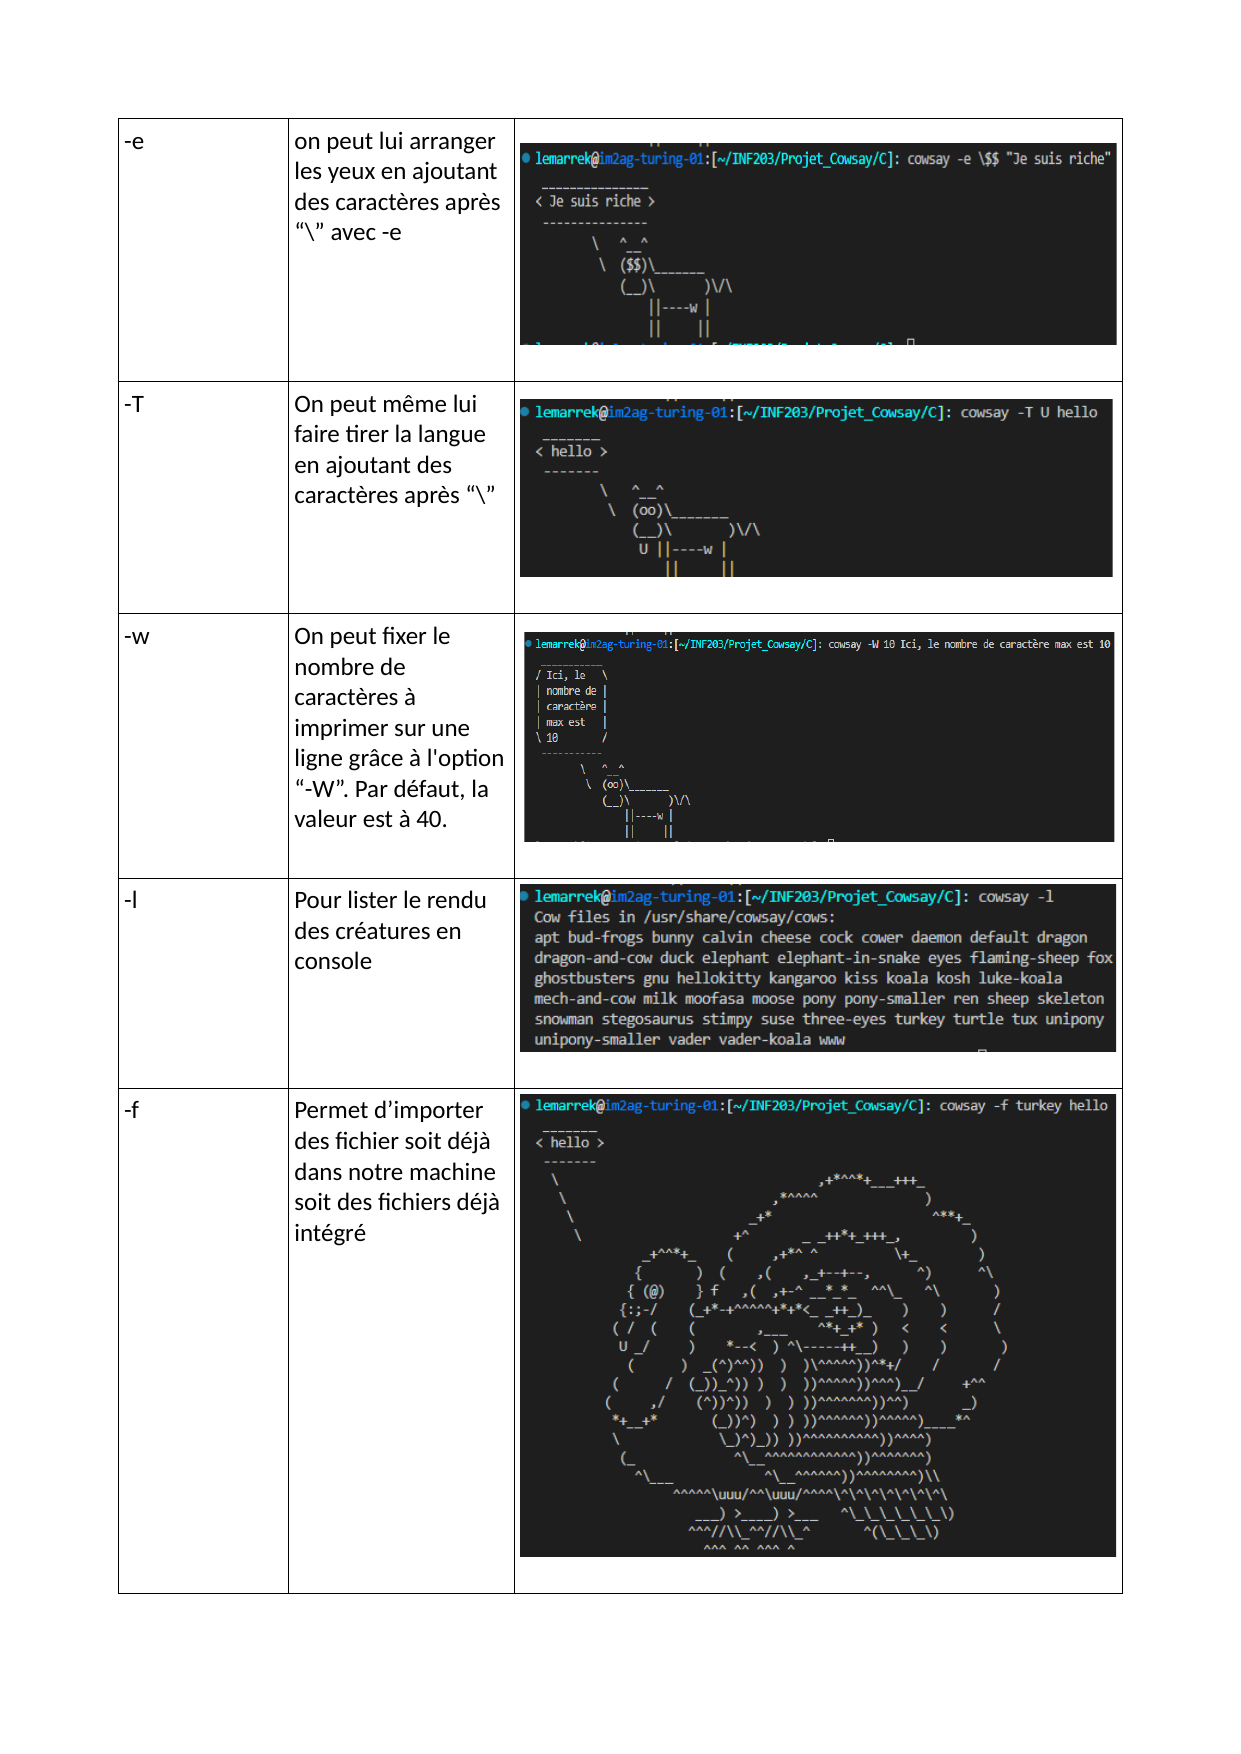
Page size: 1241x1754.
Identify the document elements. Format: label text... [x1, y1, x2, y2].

table_cell [515, 382, 1122, 613]
table_cell -l [119, 879, 288, 1088]
table_cell [515, 614, 1122, 878]
picture [520, 1094, 1117, 1557]
picture [520, 884, 1117, 1052]
table_header on peut lui arranger les yeux en ajoutant des caractères après “\” avec -e [289, 119, 514, 381]
table_cell On peut même lui faire tirer la langue en ajoutant des caractères après “\” [289, 382, 514, 613]
picture [520, 399, 1113, 577]
table_cell -w [119, 614, 288, 878]
table_cell Pour lister le rendu des créatures en console [289, 879, 514, 1088]
table_cell On peut fixer le nombre de caractères à imprimer sur une ligne grâce à l'option “-W”. Par défaut, la valeur est à 40. [289, 614, 514, 878]
table_header [515, 119, 1122, 381]
table_cell -T [119, 382, 288, 613]
picture [520, 143, 1117, 345]
table_cell -f [119, 1089, 288, 1593]
table_cell Permet d’importer des fichier soit déjà dans notre machine soit des fichiers déjà intégré [289, 1089, 514, 1593]
picture [524, 632, 1115, 842]
table_header -e [119, 119, 288, 381]
table_cell [515, 879, 1122, 1088]
table_cell [515, 1089, 1122, 1593]
